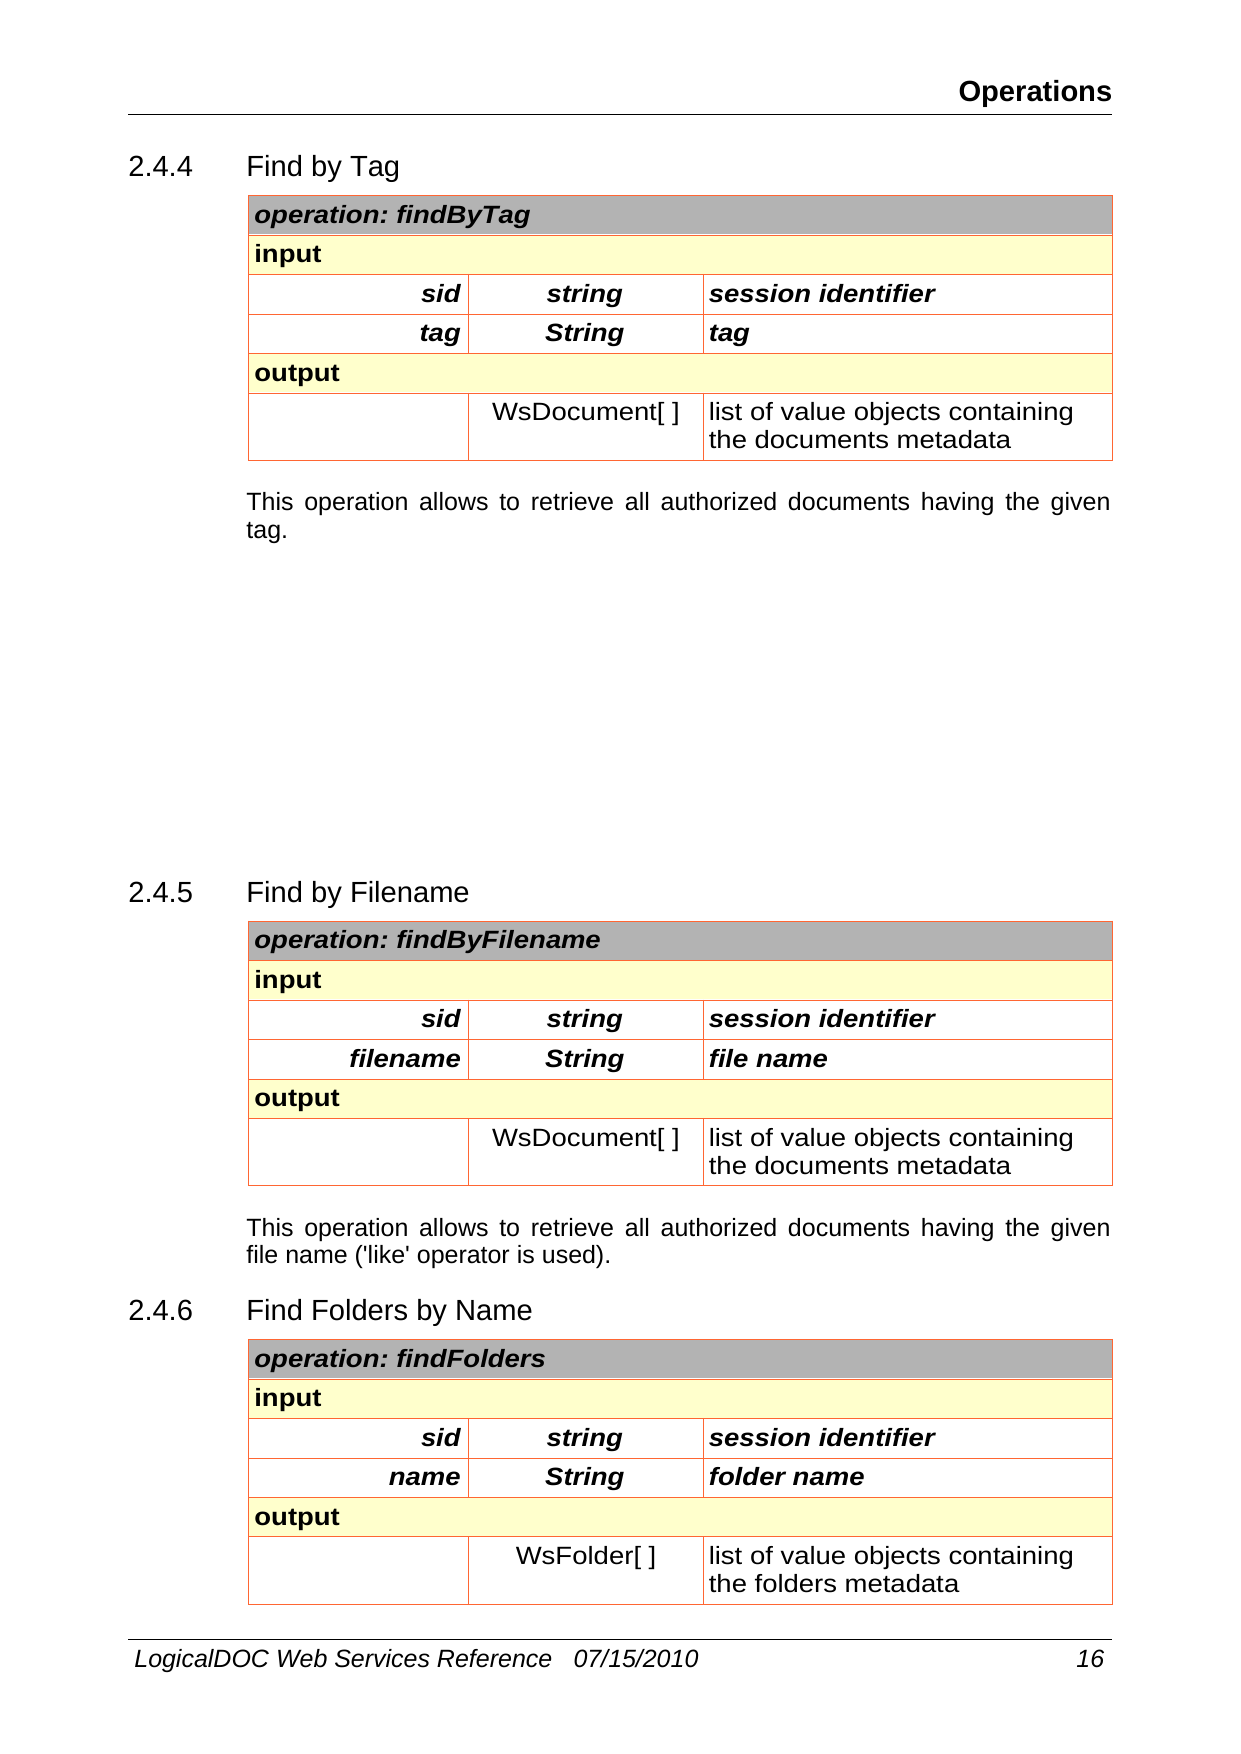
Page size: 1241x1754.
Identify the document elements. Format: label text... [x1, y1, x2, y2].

table_cell session identifier [704, 1001, 1112, 1039]
table_cell WsDocument[ ] [469, 1119, 703, 1185]
table_cell tag [704, 315, 1112, 353]
table_cell folder name [704, 1459, 1112, 1497]
table_cell file name [704, 1040, 1112, 1078]
table_cell string [469, 1001, 703, 1039]
table_header operation: findFolders [249, 1340, 1112, 1378]
table_cell sid [249, 1419, 468, 1457]
table_cell [249, 1537, 468, 1604]
table_cell output [249, 1498, 1112, 1536]
table_cell input [249, 236, 1112, 274]
table_cell session identifier [704, 275, 1112, 313]
table_cell [249, 1119, 468, 1185]
table_cell list of value objects containing the documents metadata [704, 1119, 1112, 1185]
text This operation allows to retrieve all authorized documents having the given tag. [246, 488, 1112, 544]
table_cell WsDocument[ ] [469, 394, 703, 460]
table_cell sid [249, 275, 468, 313]
table_cell name [249, 1459, 468, 1497]
table_cell input [249, 1380, 1112, 1418]
table_cell filename [249, 1040, 468, 1078]
table_cell output [249, 354, 1112, 392]
subtitle Find Folders by Name [128, 1294, 1112, 1327]
table_cell input [249, 961, 1112, 999]
table_cell [249, 394, 468, 460]
subtitle Find by Filename [128, 876, 1112, 908]
table_cell String [469, 315, 703, 353]
table_cell WsFolder[ ] [469, 1537, 703, 1604]
table_cell String [469, 1459, 703, 1497]
table_cell sid [249, 1001, 468, 1039]
table_header operation: findByTag [249, 196, 1112, 234]
table_cell list of value objects containing the folders metadata [704, 1537, 1112, 1604]
text This operation allows to retrieve all authorized documents having the given file name ('like' operator is used). [246, 1213, 1112, 1269]
table_cell session identifier [704, 1419, 1112, 1457]
table_cell string [469, 275, 703, 313]
subtitle Find by Tag [128, 150, 1112, 183]
table_header operation: findByFilename [249, 922, 1112, 960]
table_cell string [469, 1419, 703, 1457]
table_cell String [469, 1040, 703, 1078]
table_cell list of value objects containing the documents metadata [704, 394, 1112, 460]
table_cell output [249, 1080, 1112, 1118]
table_cell tag [249, 315, 468, 353]
